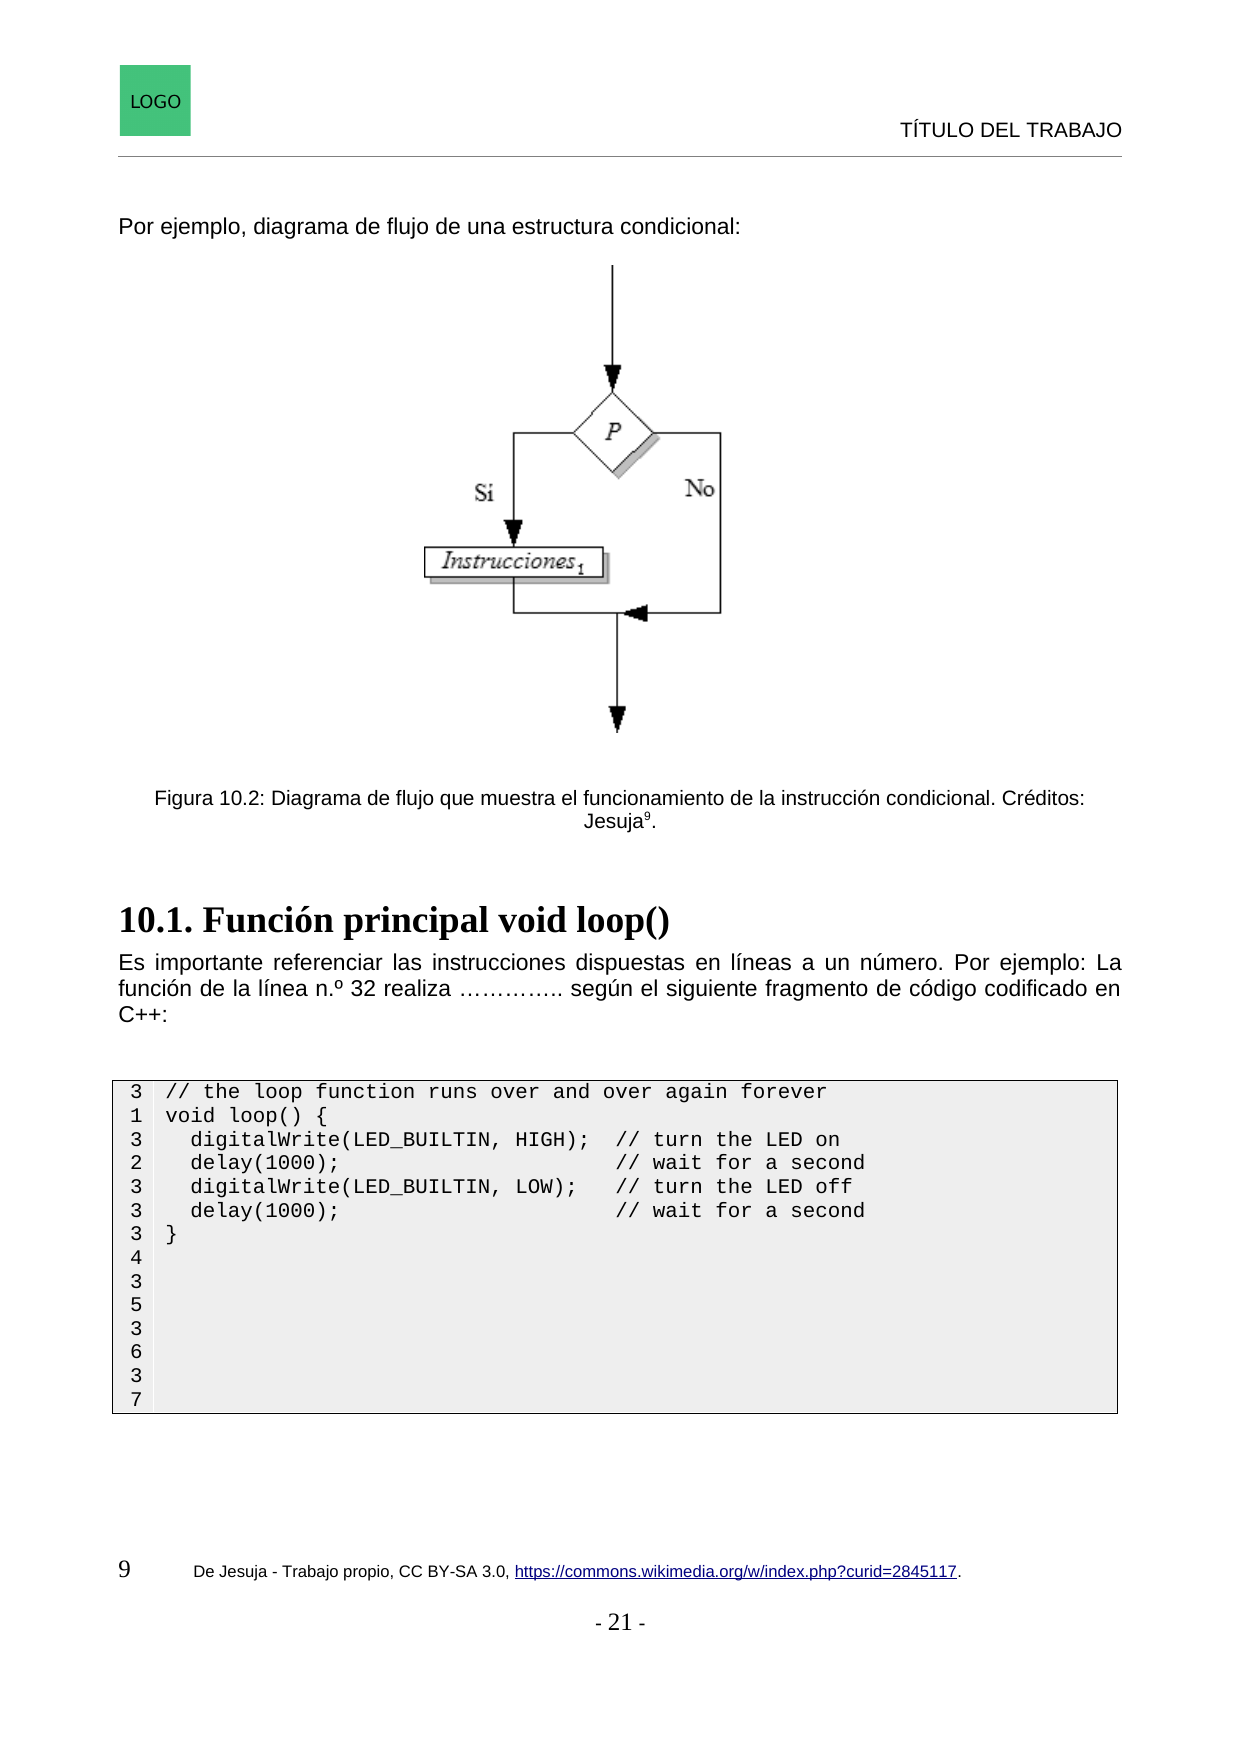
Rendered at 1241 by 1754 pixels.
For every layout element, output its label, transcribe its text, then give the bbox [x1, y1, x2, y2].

text Por ejemplo, diagrama de flujo de una estructura condicional: [118, 213, 1122, 239]
table_header // the loop function runs over and over again forever void loop() { digitalWrite(LED_BUILTIN, HIGH); // turn the LED on delay(1000); // wait for a second digitalWrite(LED_BUILTIN, LOW); // turn the LED off delay(1000); // wait for a second } [154, 1081, 1117, 1412]
picture [424, 265, 817, 733]
table_header 31 32 33 34 35 36 37 [113, 1081, 153, 1412]
text Figura 10.2: Diagrama de flujo que muestra el funcionamiento de la instrucción condicional. Créditos: Jesuja. [118, 785, 1122, 833]
text De Jesuja - Trabajo propio, CC BY-SA 3.0, https://commons.wikimedia.org/w/index.php?curid=2845117. [118, 1554, 1122, 1582]
picture [119, 65, 191, 136]
text Es importante referenciar las instrucciones dispuestas en líneas a un número. Por ejemplo: La función de la línea n.º 32 realiza ………….. según el siguiente fragmento de código codificado en C++: [118, 949, 1122, 1028]
subtitle 10.1. Función principal void loop() [118, 897, 1122, 940]
